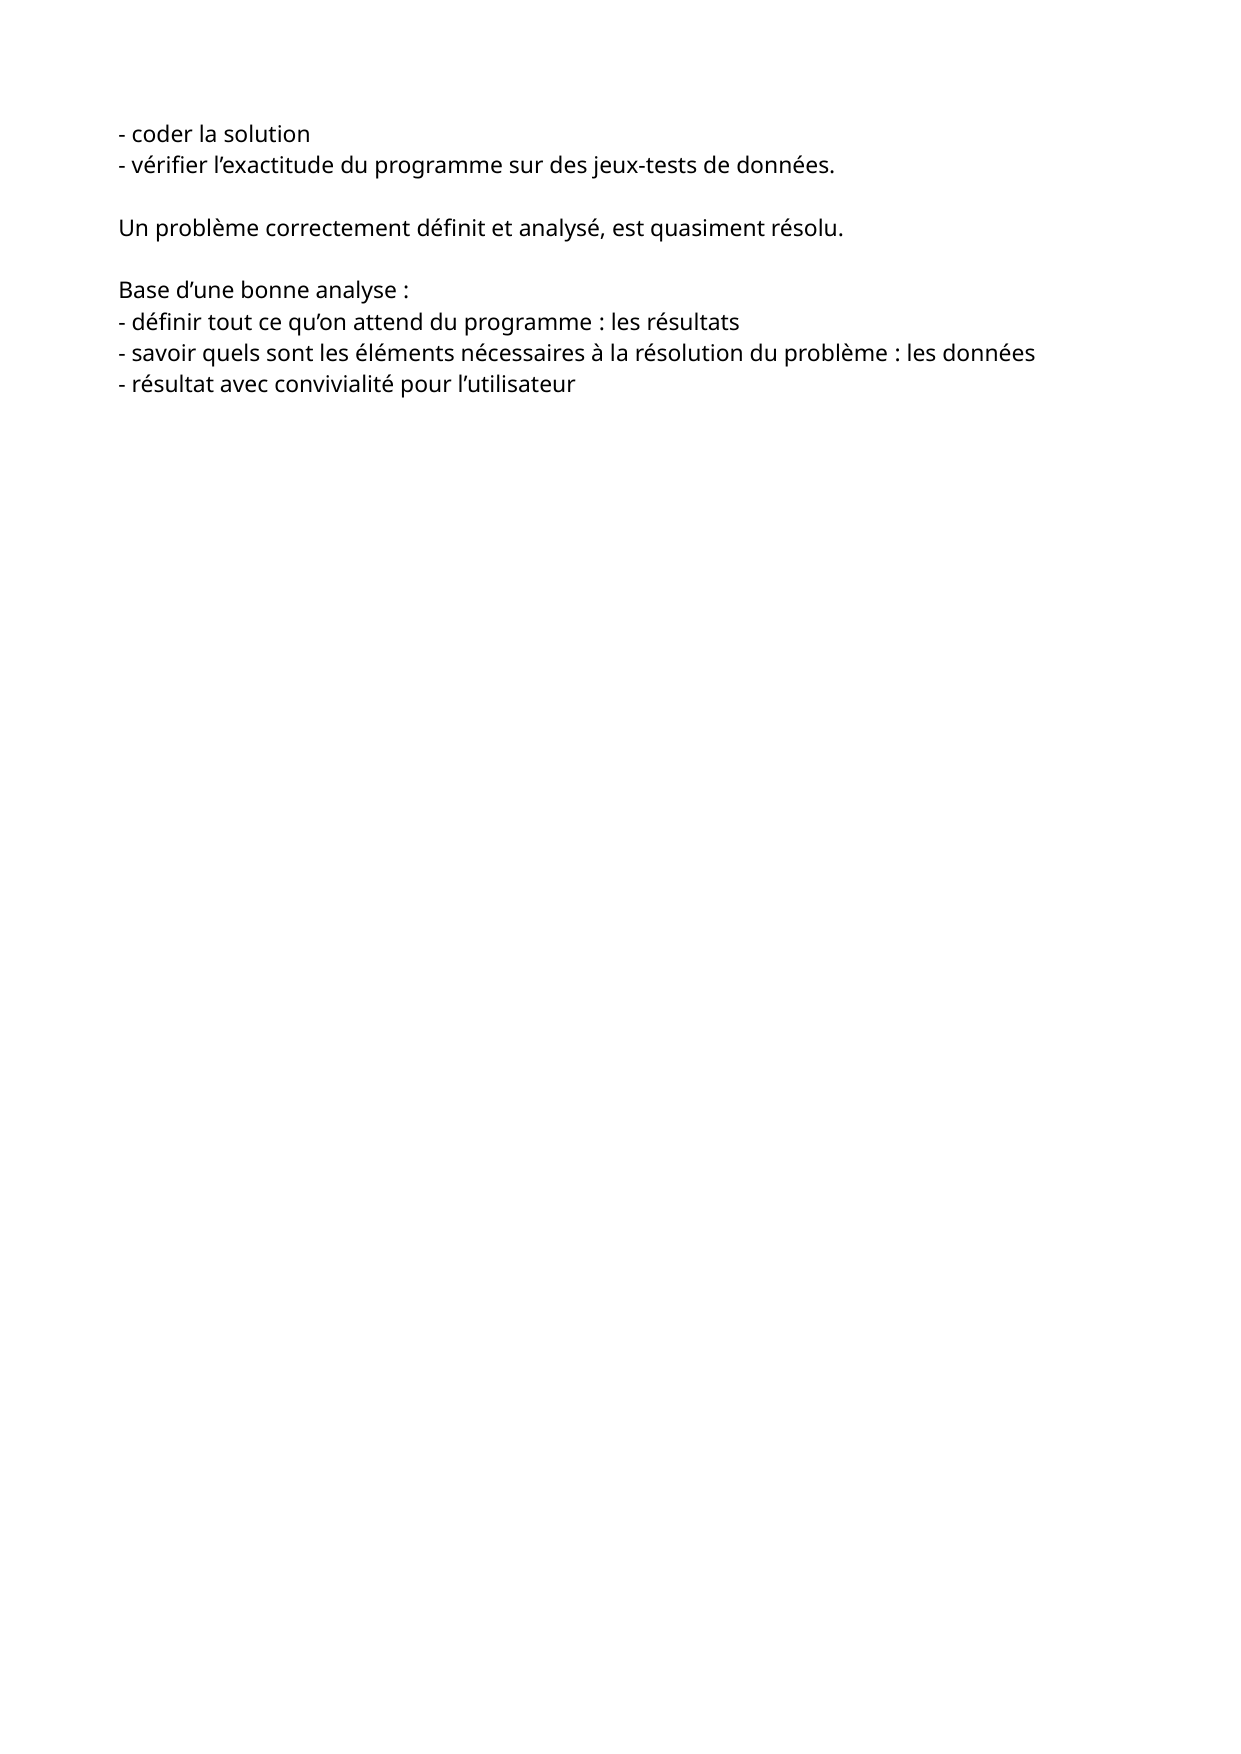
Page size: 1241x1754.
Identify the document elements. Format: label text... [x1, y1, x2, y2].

text - coder la solution - vérifier l’exactitude du programme sur des jeux-tests de données. [118, 118, 1122, 181]
text Base d’une bonne analyse : - définir tout ce qu’on attend du programme : les résultats - savoir quels sont les éléments nécessaires à la résolution du problème : les données - résultat avec convivialité pour l’utilisateur [118, 274, 1122, 399]
text Un problème correctement définit et analysé, est quasiment résolu. [118, 212, 1122, 243]
